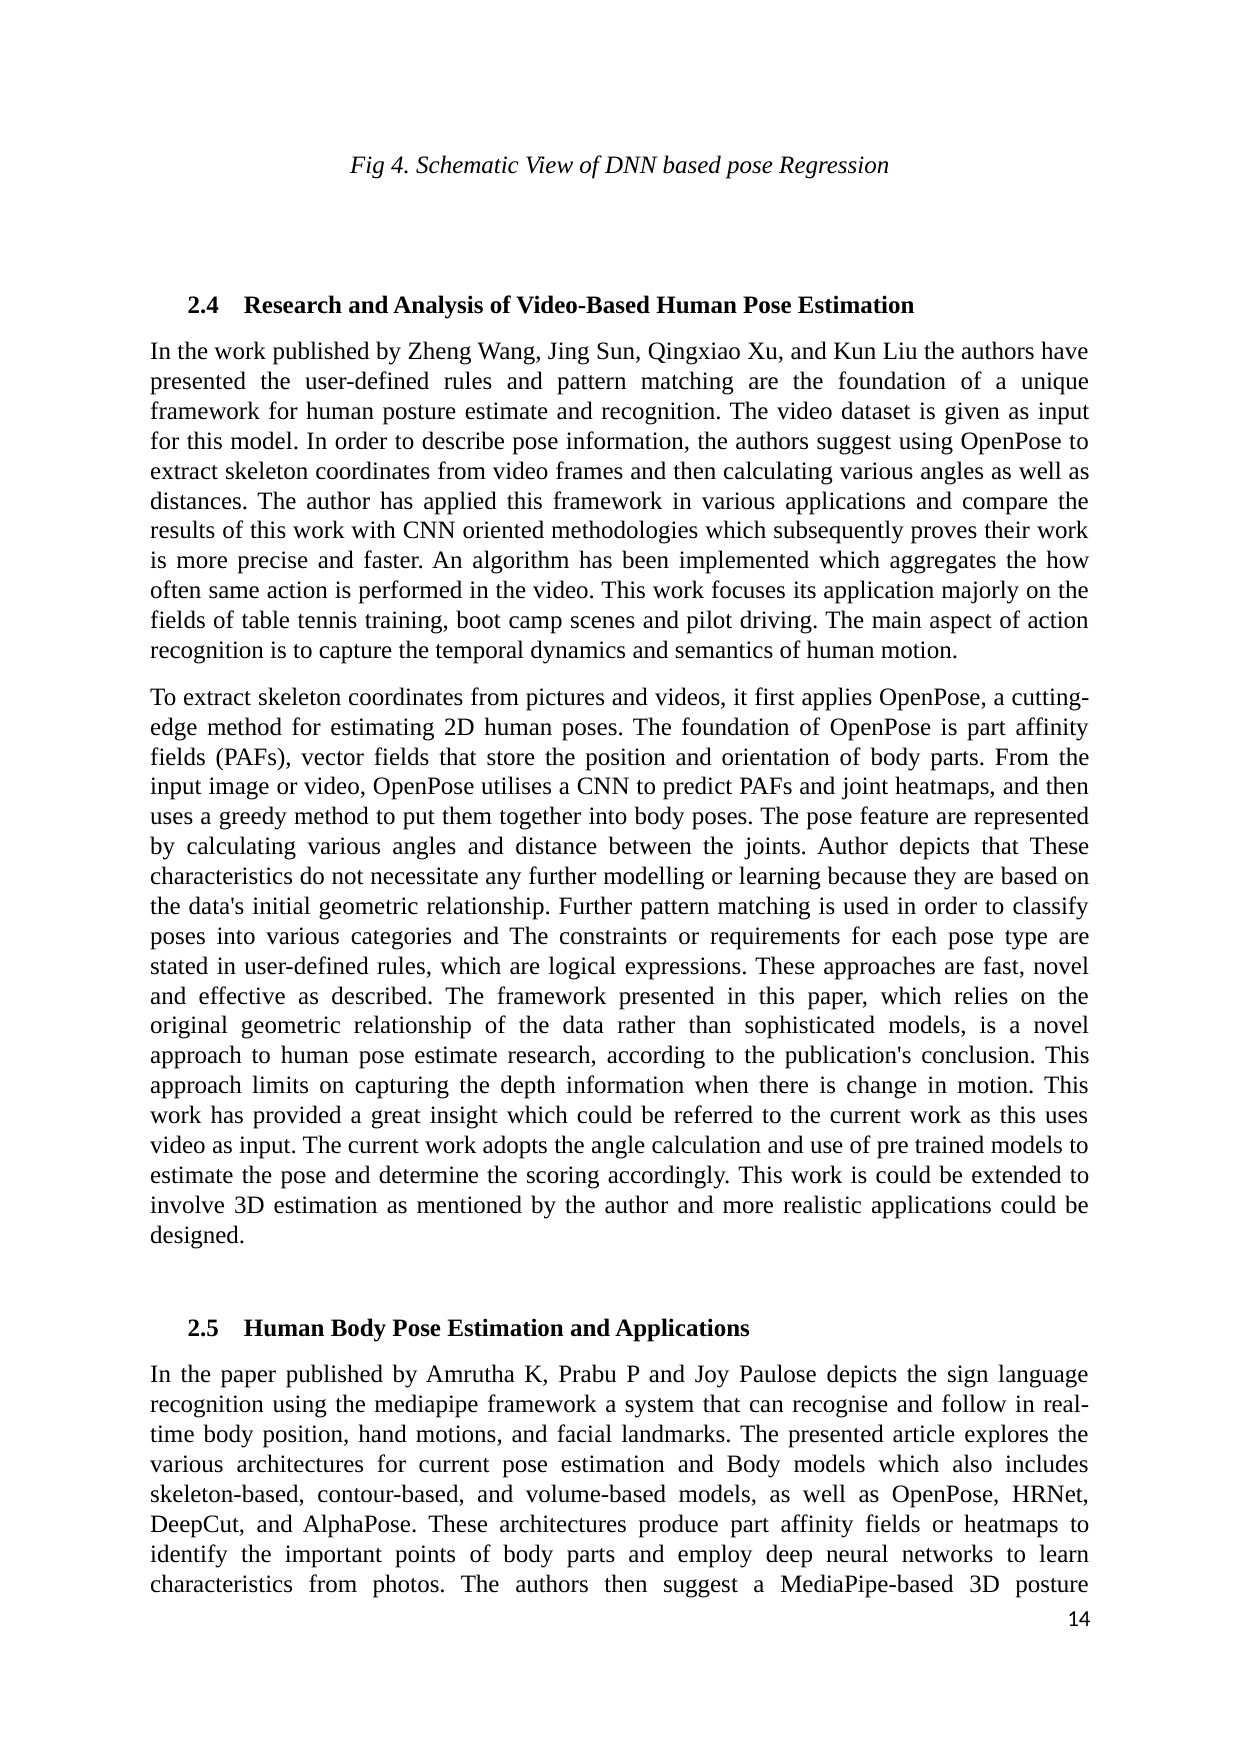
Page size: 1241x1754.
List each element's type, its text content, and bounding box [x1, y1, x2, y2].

text In the work published by Zheng Wang, Jing Sun, Qingxiao Xu, and Kun Liu the authors have presented the user-defined rules and pattern matching are the foundation of a unique framework for human posture estimate and recognition. The video dataset is given as input for this model. In order to describe pose information, the authors suggest using OpenPose to extract skeleton coordinates from video frames and then calculating various angles as well as distances. The author has applied this framework in various applications and compare the results of this work with CNN oriented methodologies which subsequently proves their work is more precise and faster. An algorithm has been implemented which aggregates the how often same action is performed in the video. This work focuses its application majorly on the fields of table tennis training, boot camp scenes and pilot driving. The main aspect of action recognition is to capture the temporal dynamics and semantics of human motion. [150, 336, 1090, 664]
text Fig 4. Schematic View of DNN based pose Regression [150, 150, 1090, 179]
list Human Body Pose Estimation and Applications [187, 1313, 1090, 1342]
list Research and Analysis of Video-Based Human Pose Estimation [187, 290, 1090, 318]
text To extract skeleton coordinates from pictures and videos, it first applies OpenPose, a cutting-edge method for estimating 2D human poses. The foundation of OpenPose is part affinity fields (PAFs), vector fields that store the position and orientation of body parts. From the input image or video, OpenPose utilises a CNN to predict PAFs and joint heatmaps, and then uses a greedy method to put them together into body poses. The pose feature are represented by calculating various angles and distance between the joints. Author depicts that These characteristics do not necessitate any further modelling or learning because they are based on the data's initial geometric relationship. Further pattern matching is used in order to classify poses into various categories and The constraints or requirements for each pose type are stated in user-defined rules, which are logical expressions. These approaches are fast, novel and effective as described. The framework presented in this paper, which relies on the original geometric relationship of the data rather than sophisticated models, is a novel approach to human pose estimate research, according to the publication's conclusion. This approach limits on capturing the depth information when there is change in motion. This work has provided a great insight which could be referred to the current work as this uses video as input. The current work adopts the angle calculation and use of pre trained models to estimate the pose and determine the scoring accordingly. This work is could be extended to involve 3D estimation as mentioned by the author and more realistic applications could be designed. [150, 682, 1090, 1249]
text In the paper published by Amrutha K, Prabu P and Joy Paulose depicts the sign language recognition using the mediapipe framework a system that can recognise and follow in real-time body position, hand motions, and facial landmarks. The presented article explores the various architectures for current pose estimation and Body models which also includes skeleton-based, contour-based, and volume-based models, as well as OpenPose, HRNet, DeepCut, and AlphaPose. These architectures produce part affinity fields or heatmaps to identify the important points of body parts and employ deep neural networks to learn characteristics from photos. The authors then suggest a MediaPipe-based 3D posture [150, 1359, 1090, 1598]
